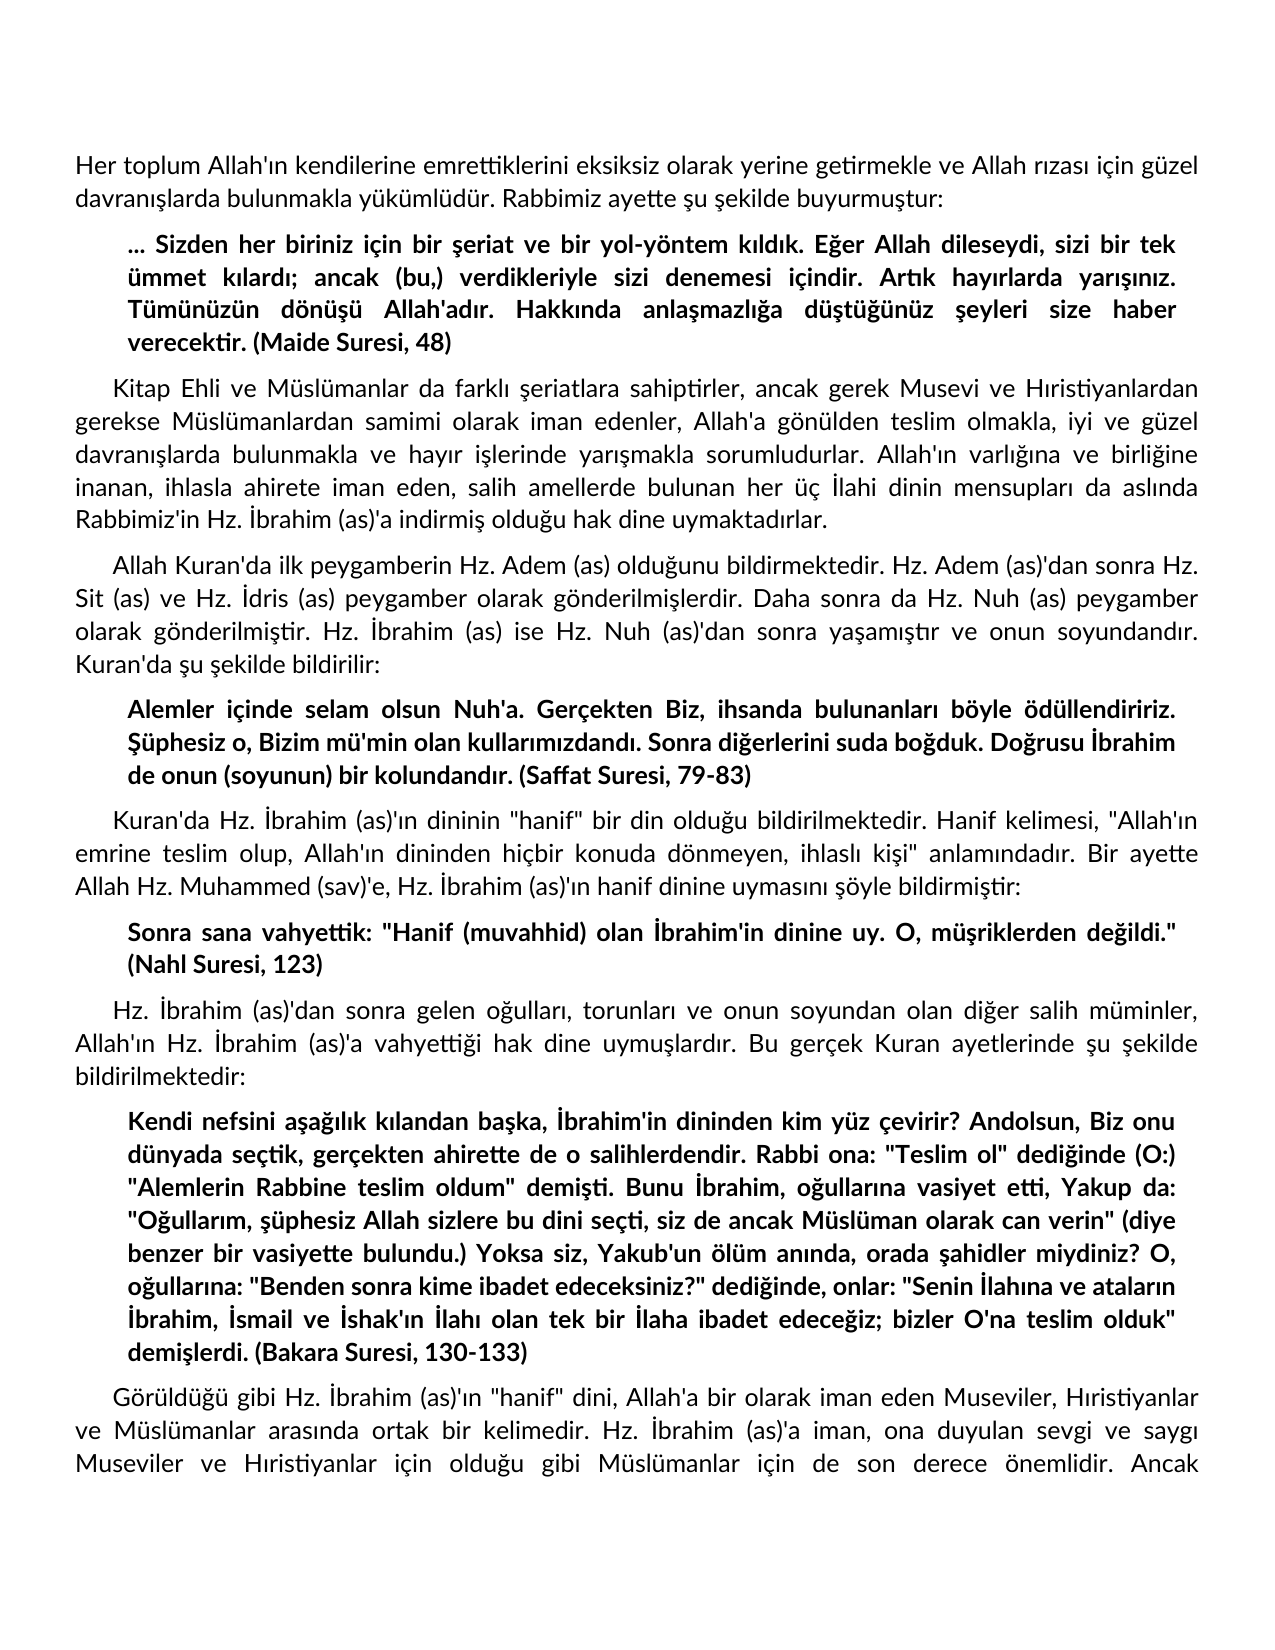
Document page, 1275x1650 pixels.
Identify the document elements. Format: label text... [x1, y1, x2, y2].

text ... Sizden her biriniz için bir şeriat ve bir yol-yöntem kıldık. Eğer Allah dileseydi, sizi bir tek ümmet kılardı; ancak (bu,) verdikleriyle sizi denemesi içindir. Artık hayırlarda yarışınız. Tümünüzün dönüşü Allah'adır. Hakkında anlaşmazlığa düştüğünüz şeyleri size haber verecektir. (Maide Suresi, 48) [127, 228, 1177, 357]
text Sonra sana vahyettik: "Hanif (muvahhid) olan İbrahim'in dinine uy. O, müşriklerden değildi." (Nahl Suresi, 123) [127, 916, 1177, 979]
text Kendi nefsini aşağılık kılandan başka, İbrahim'in dininden kim yüz çevirir? Andolsun, Biz onu dünyada seçtik, gerçekten ahirette de o salihlerdendir. Rabbi ona: "Teslim ol" dediğinde (O:) "Alemlerin Rabbine teslim oldum" demişti. Bunu İbrahim, oğullarına vasiyet etti, Yakup da: "Oğullarım, şüphesiz Allah sizlere bu dini seçti, siz de ancak Müslüman olarak can verin" (diye benzer bir vasiyette bulundu.) Yoksa siz, Yakub'un ölüm anında, orada şahidler miydiniz? O, oğullarına: "Benden sonra kime ibadet edeceksiniz?" dediğinde, onlar: "Senin İlahına ve ataların İbrahim, İsmail ve İshak'ın İlahı olan tek bir İlaha ibadet edeceğiz; bizler O'na teslim olduk" demişlerdi. (Bakara Suresi, 130-133) [127, 1106, 1177, 1366]
text Hz. İbrahim (as)'dan sonra gelen oğulları, torunları ve onun soyundan olan diğer salih müminler, Allah'ın Hz. İbrahim (as)'a vahyettiği hak dine uymuşlardır. Bu gerçek Kuran ayetlerinde şu şekilde bildirilmektedir: [75, 994, 1200, 1090]
text Kuran'da Hz. İbrahim (as)'ın dininin "hanif" bir din olduğu bildirilmektedir. Hanif kelimesi, "Allah'ın emrine teslim olup, Allah'ın dininden hiçbir konuda dönmeyen, ihlaslı kişi" anlamındadır. Bir ayette Allah Hz. Muhammed (sav)'e, Hz. İbrahim (as)'ın hanif dinine uymasını şöyle bildirmiştir: [75, 805, 1200, 901]
text Allah Kuran'da ilk peygamberin Hz. Adem (as) olduğunu bildirmektedir. Hz. Adem (as)'dan sonra Hz. Sit (as) ve Hz. İdris (as) peygamber olarak gönderilmişlerdir. Daha sonra da Hz. Nuh (as) peygamber olarak gönderilmiştir. Hz. İbrahim (as) ise Hz. Nuh (as)'dan sonra yaşamıştır ve onun soyundandır. Kuran'da şu şekilde bildirilir: [75, 549, 1200, 678]
text Her toplum Allah'ın kendilerine emrettiklerini eksiksiz olarak yerine getirmekle ve Allah rızası için güzel davranışlarda bulunmakla yükümlüdür. Rabbimiz ayette şu şekilde buyurmuştur: [75, 150, 1200, 213]
text Kitap Ehli ve Müslümanlar da farklı şeriatlara sahiptirler, ancak gerek Musevi ve Hıristiyanlardan gerekse Müslümanlardan samimi olarak iman edenler, Allah'a gönülden teslim olmakla, iyi ve güzel davranışlarda bulunmakla ve hayır işlerinde yarışmakla sorumludurlar. Allah'ın varlığına ve birliğine inanan, ihlasla ahirete iman eden, salih amellerde bulunan her üç İlahi dinin mensupları da aslında Rabbimiz'in Hz. İbrahim (as)'a indirmiş olduğu hak dine uymaktadırlar. [75, 372, 1200, 534]
text Görüldüğü gibi Hz. İbrahim (as)'ın "hanif" dini, Allah'a bir olarak iman eden Museviler, Hıristiyanlar ve Müslümanlar arasında ortak bir kelimedir. Hz. İbrahim (as)'a iman, ona duyulan sevgi ve saygı Museviler ve Hıristiyanlar için olduğu gibi Müslümanlar için de son derece önemlidir. Ancak [75, 1382, 1200, 1477]
text Alemler içinde selam olsun Nuh'a. Gerçekten Biz, ihsanda bulunanları böyle ödüllendiririz. Şüphesiz o, Bizim mü'min olan kullarımızdandı. Sonra diğerlerini suda boğduk. Doğrusu İbrahim de onun (soyunun) bir kolundandır. (Saffat Suresi, 79-83) [127, 694, 1177, 789]
